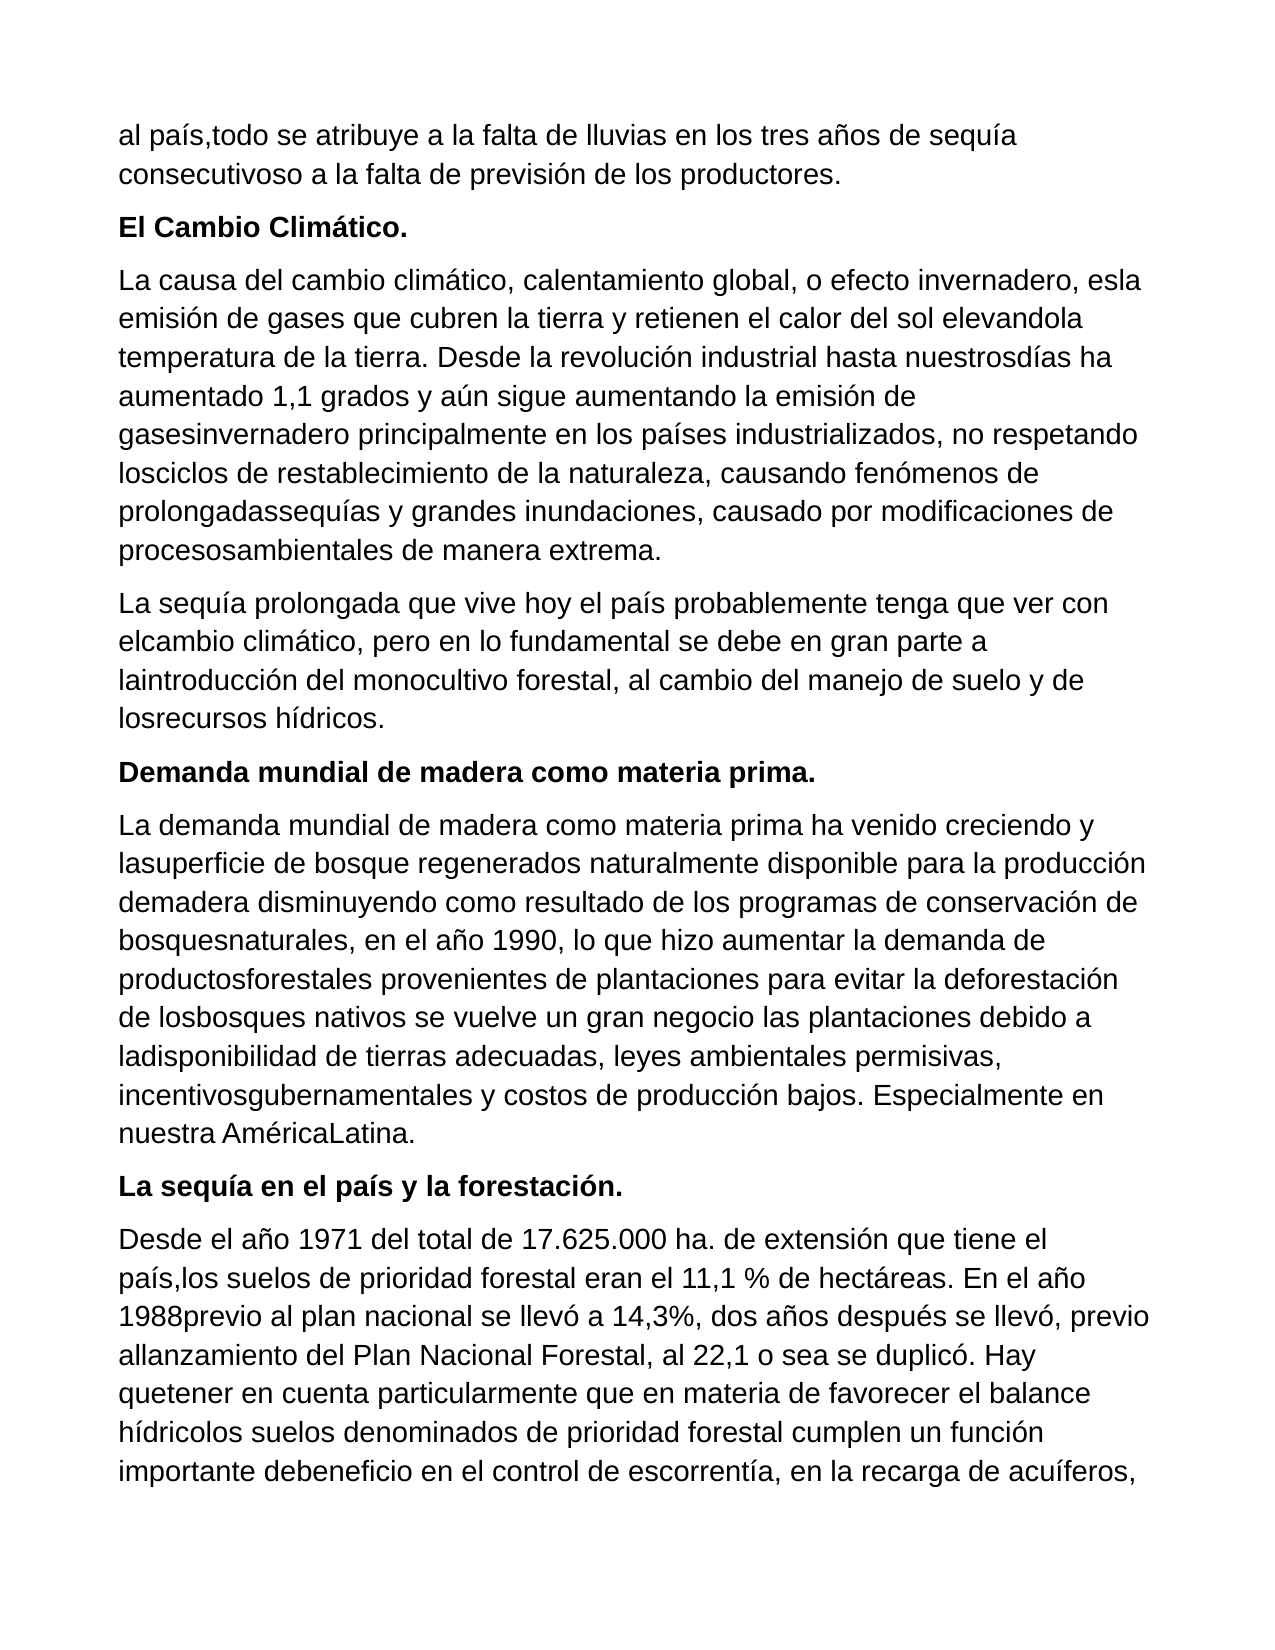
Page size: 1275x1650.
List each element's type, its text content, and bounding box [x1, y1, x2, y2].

text al país,todo se atribuye a la falta de lluvias en los tres años de sequía consecutivoso a la falta de previsión de los productores. [118, 118, 1157, 190]
text La sequía prolongada que vive hoy el país probablemente tenga que ver con elcambio climático, pero en lo fundamental se debe en gran parte a laintroducción del monocultivo forestal, al cambio del manejo de suelo y de losrecursos hídricos. [118, 586, 1157, 735]
text La demanda mundial de madera como materia prima ha venido creciendo y lasuperficie de bosque regenerados naturalmente disponible para la producción demadera disminuyendo como resultado de los programas de conservación de bosquesnaturales, en el año 1990, lo que hizo aumentar la demanda de productosforestales provenientes de plantaciones para evitar la deforestación de losbosques nativos se vuelve un gran negocio las plantaciones debido a ladisponibilidad de tierras adecuadas, leyes ambientales permisivas, incentivosgubernamentales y costos de producción bajos. Especialmente en nuestra AméricaLatina. [118, 808, 1157, 1149]
text El Cambio Climático. [118, 210, 1157, 243]
text Demanda mundial de madera como materia prima. [118, 754, 1157, 788]
text Desde el año 1971 del total de 17.625.000 ha. de extensión que tiene el país,los suelos de prioridad forestal eran el 11,1 % de hectáreas. En el año 1988previo al plan nacional se llevó a 14,3%, dos años después se llevó, previo allanzamiento del Plan Nacional Forestal, al 22,1 o sea se duplicó. Hay quetener en cuenta particularmente que en materia de favorecer el balance hídricolos suelos denominados de prioridad forestal cumplen un función importante debeneficio en el control de escorrentía, en la recarga de acuíferos, [118, 1222, 1157, 1487]
text La causa del cambio climático, calentamiento global, o efecto invernadero, esla emisión de gases que cubren la tierra y retienen el calor del sol elevandola temperatura de la tierra. Desde la revolución industrial hasta nuestrosdías ha aumentado 1,1 grados y aún sigue aumentando la emisión de gasesinvernadero principalmente en los países industrializados, no respetando losciclos de restablecimiento de la naturaleza, causando fenómenos de prolongadassequías y grandes inundaciones, causado por modificaciones de procesosambientales de manera extrema. [118, 263, 1157, 566]
text La sequía en el país y la forestación. [118, 1169, 1157, 1203]
